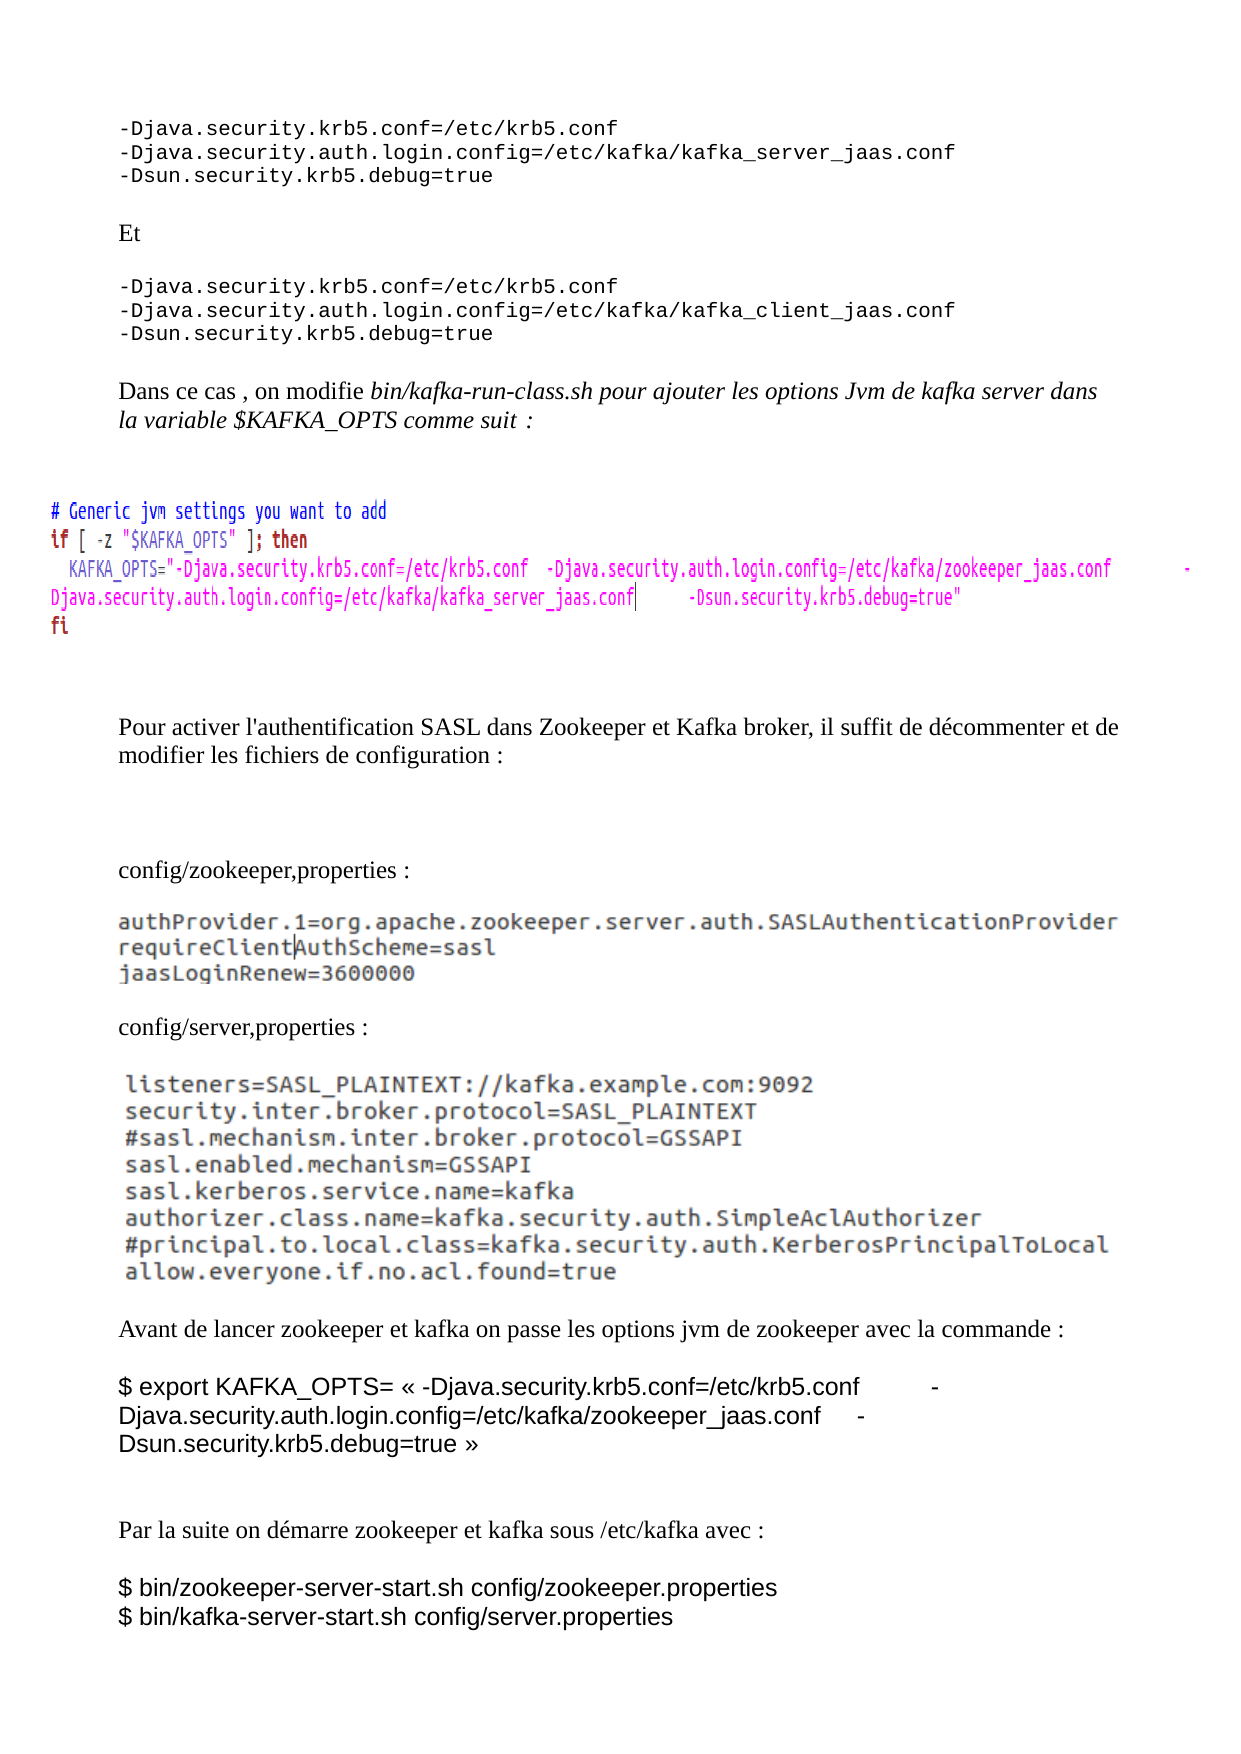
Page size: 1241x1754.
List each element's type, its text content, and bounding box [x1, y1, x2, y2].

text -Djava.security.auth.login.config=/etc/kafka/kafka_server_jaas.conf [118, 142, 1122, 165]
text Et [118, 218, 1122, 247]
text -Djava.security.auth.login.config=/etc/kafka/kafka_client_jaas.conf [118, 300, 1122, 323]
picture [50, 491, 1191, 655]
text Avant de lancer zookeeper et kafka on passe les options jvm de zookeeper avec la commande : [118, 1314, 1122, 1343]
text -Dsun.security.krb5.debug=true [118, 323, 1122, 347]
text Dans ce cas , on modifie bin/kafka-run-class.sh pour ajouter les options Jvm de kafka server dans la variable $KAFKA_OPTS comme suit : [118, 376, 1122, 434]
text Pour activer l'authentification SASL dans Zookeeper et Kafka broker, il suffit de décommenter et de modifier les fichiers de configuration : [118, 712, 1122, 769]
text -Dsun.security.krb5.debug=true [118, 165, 1122, 189]
text Par la suite on démarre zookeeper et kafka sous /etc/kafka avec : [118, 1516, 1122, 1544]
text $ bin/zookeeper-server-start.sh config/zookeeper.properties [118, 1573, 1122, 1602]
text config/zookeeper,properties : [118, 856, 1122, 884]
text $ bin/kafka-server-start.sh config/server.properties [118, 1602, 1122, 1631]
picture [125, 1070, 1115, 1286]
text config/server,properties : [118, 1012, 1122, 1041]
text -Djava.security.krb5.conf=/etc/krb5.conf [118, 276, 1122, 300]
text -Djava.security.krb5.conf=/etc/krb5.conf [118, 118, 1122, 142]
text $ export KAFKA_OPTS= « -Djava.security.krb5.conf=/etc/krb5.conf -Djava.security.auth.login.config=/etc/kafka/zookeeper_jaas.conf -Dsun.security.krb5.debug=true » [118, 1372, 1122, 1458]
picture [118, 913, 1123, 984]
